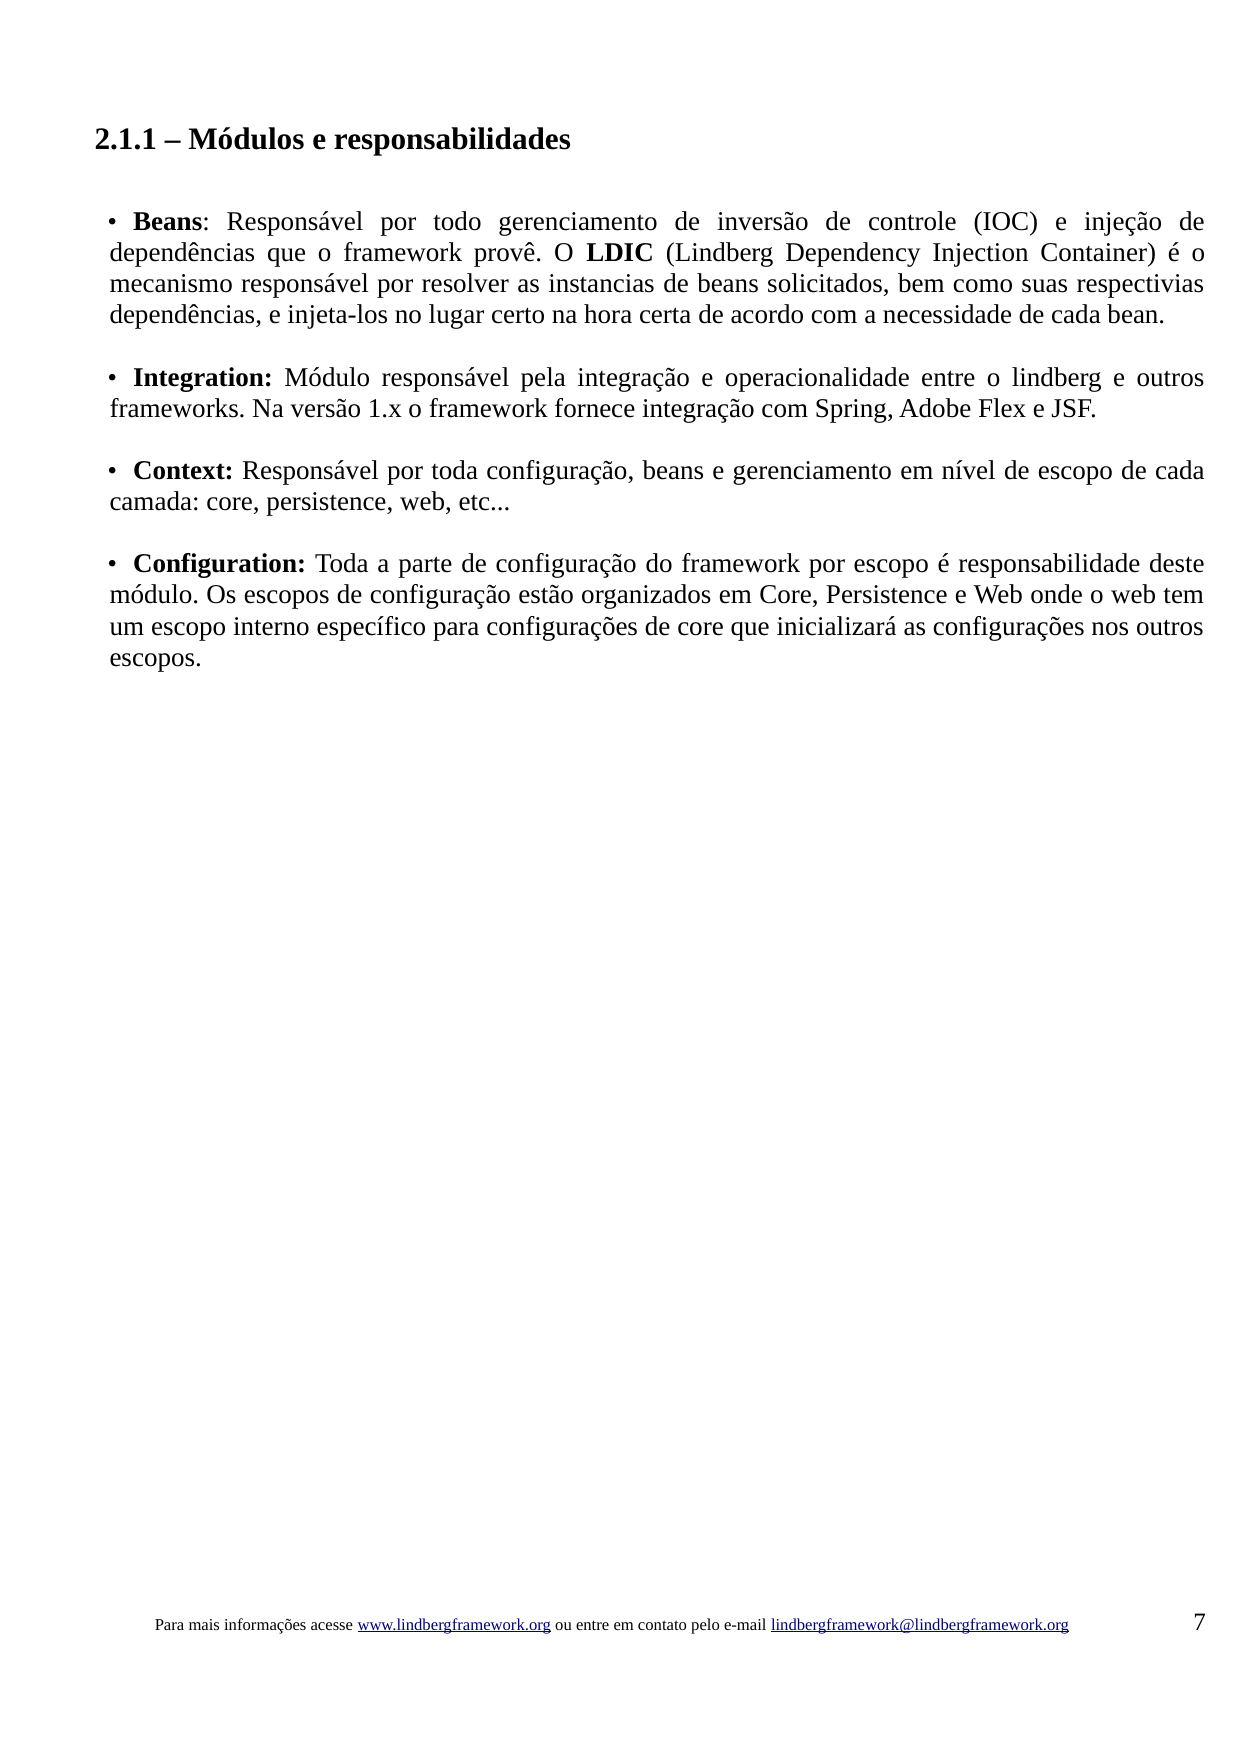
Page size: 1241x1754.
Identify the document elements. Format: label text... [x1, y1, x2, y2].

subtitle 2.1.1 – Módulos e responsabilidades [34, 118, 1206, 156]
list Configuration: Toda a parte de configuração do framework por escopo é responsabilidade deste módulo. Os escopos de configuração estão organizados em Core, Persistence e Web onde o web tem um escopo interno específico para configurações de core que inicializará as configurações nos outros escopos. [108, 547, 1206, 672]
list Integration: Módulo responsável pela integração e operacionalidade entre o lindberg e outros frameworks. Na versão 1.x o framework fornece integração com Spring, Adobe Flex e JSF. [108, 361, 1206, 423]
list Context: Responsável por toda configuração, beans e gerenciamento em nível de escopo de cada camada: core, persistence, web, etc... [108, 454, 1206, 516]
list Beans: Responsável por todo gerenciamento de inversão de controle (IOC) e injeção de dependências que o framework provê. O LDIC (Lindberg Dependency Injection Container) é o mecanismo responsável por resolver as instancias de beans solicitados, bem como suas respectivias dependências, e injeta-los no lugar certo na hora certa de acordo com a necessidade de cada bean. [108, 205, 1206, 329]
